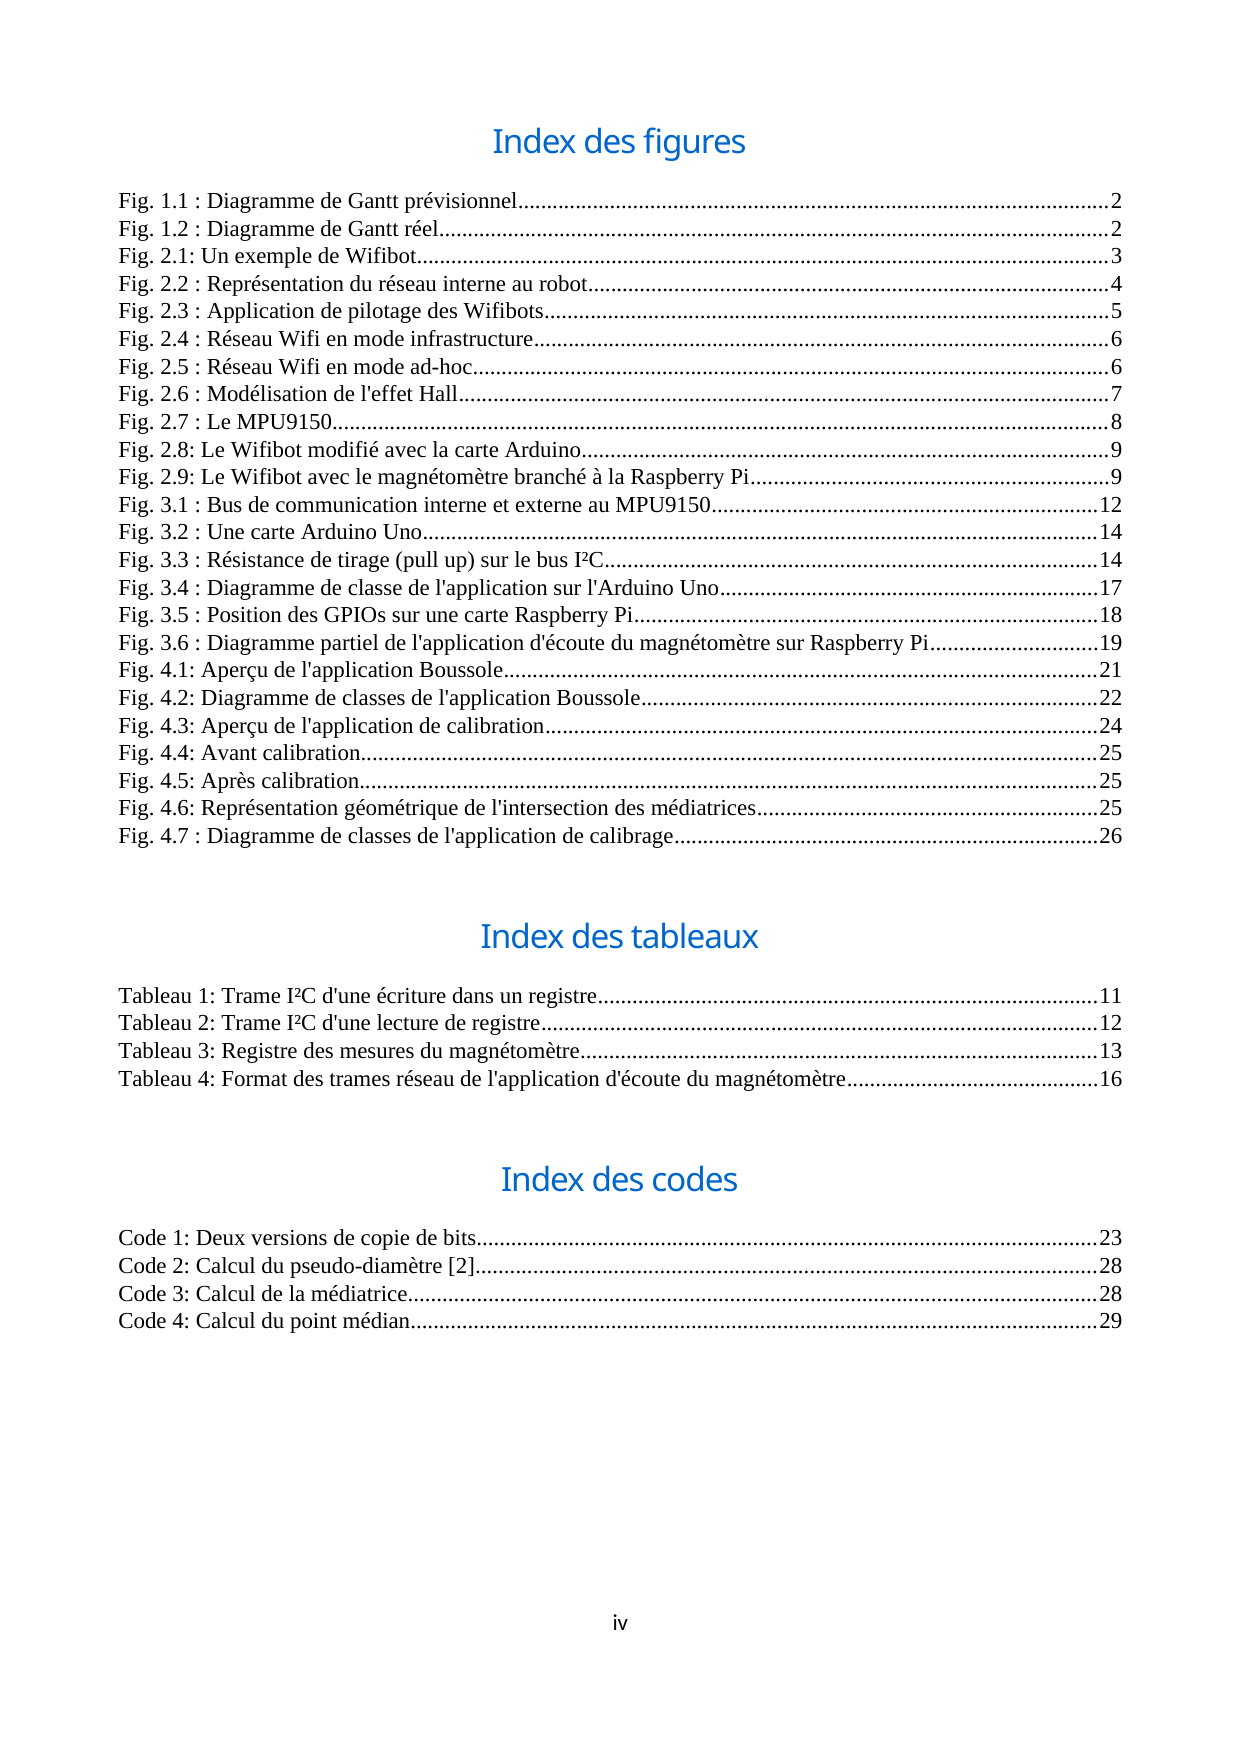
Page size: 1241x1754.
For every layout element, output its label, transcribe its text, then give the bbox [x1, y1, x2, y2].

text Fig. 3.4 : Diagramme de classe de l'application sur l'Arduino Uno 17 [118, 574, 1122, 600]
text Tableau 1: Trame I²C d'une écriture dans un registre 11 [118, 982, 1122, 1008]
text Fig. 4.2: Diagramme de classes de l'application Boussole 22 [118, 684, 1122, 710]
text Fig. 2.8: Le Wifibot modifié avec la carte Arduino 9 [118, 436, 1122, 462]
text Fig. 1.1 : Diagramme de Gantt prévisionnel 2 [118, 187, 1122, 213]
text Fig. 2.1: Un exemple de Wifibot 3 [118, 242, 1122, 269]
text Code 4: Calcul du point médian 29 [118, 1307, 1122, 1334]
text Fig. 2.3 : Application de pilotage des Wifibots 5 [118, 298, 1122, 324]
text Fig. 3.3 : Résistance de tirage (pull up) sur le bus I²C 14 [118, 546, 1122, 572]
text Fig. 3.1 : Bus de communication interne et externe au MPU9150 12 [118, 491, 1122, 517]
text Fig. 4.4: Avant calibration 25 [118, 739, 1122, 766]
text Tableau 2: Trame I²C d'une lecture de registre 12 [118, 1009, 1122, 1036]
text Fig. 3.2 : Une carte Arduino Uno 14 [118, 518, 1122, 545]
text Fig. 3.5 : Position des GPIOs sur une carte Raspberry Pi 18 [118, 601, 1122, 628]
text Code 3: Calcul de la médiatrice 28 [118, 1280, 1122, 1306]
text Fig. 4.5: Après calibration 25 [118, 767, 1122, 793]
text Fig. 2.9: Le Wifibot avec le magnétomètre branché à la Raspberry Pi 9 [118, 463, 1122, 489]
text Fig. 3.6 : Diagramme partiel de l'application d'écoute du magnétomètre sur Raspberry Pi 19 [118, 629, 1122, 655]
text Fig. 4.1: Aperçu de l'application Boussole 21 [118, 656, 1122, 683]
text Tableau 4: Format des trames réseau de l'application d'écoute du magnétomètre 16 [118, 1065, 1122, 1091]
text Fig. 2.7 : Le MPU9150 8 [118, 408, 1122, 434]
text Fig. 2.5 : Réseau Wifi en mode ad-hoc 6 [118, 353, 1122, 379]
text Fig. 2.6 : Modélisation de l'effet Hall 7 [118, 380, 1122, 407]
text Fig. 1.2 : Diagramme de Gantt réel 2 [118, 215, 1122, 241]
text Fig. 4.7 : Diagramme de classes de l'application de calibrage 26 [118, 822, 1122, 848]
text Code 1: Deux versions de copie de bits 23 [118, 1224, 1122, 1251]
text Tableau 3: Registre des mesures du magnétomètre 13 [118, 1037, 1122, 1063]
text Fig. 2.2 : Représentation du réseau interne au robot 4 [118, 270, 1122, 296]
text Fig. 4.3: Aperçu de l'application de calibration 24 [118, 712, 1122, 738]
subtitle Index des figures [118, 118, 1122, 163]
text Code 2: Calcul du pseudo-diamètre [2] 28 [118, 1252, 1122, 1278]
text Fig. 2.4 : Réseau Wifi en mode infrastructure 6 [118, 325, 1122, 352]
text Fig. 4.6: Représentation géométrique de l'intersection des médiatrices 25 [118, 794, 1122, 821]
subtitle Index des codes [118, 1155, 1122, 1201]
subtitle Index des tableaux [118, 913, 1122, 958]
